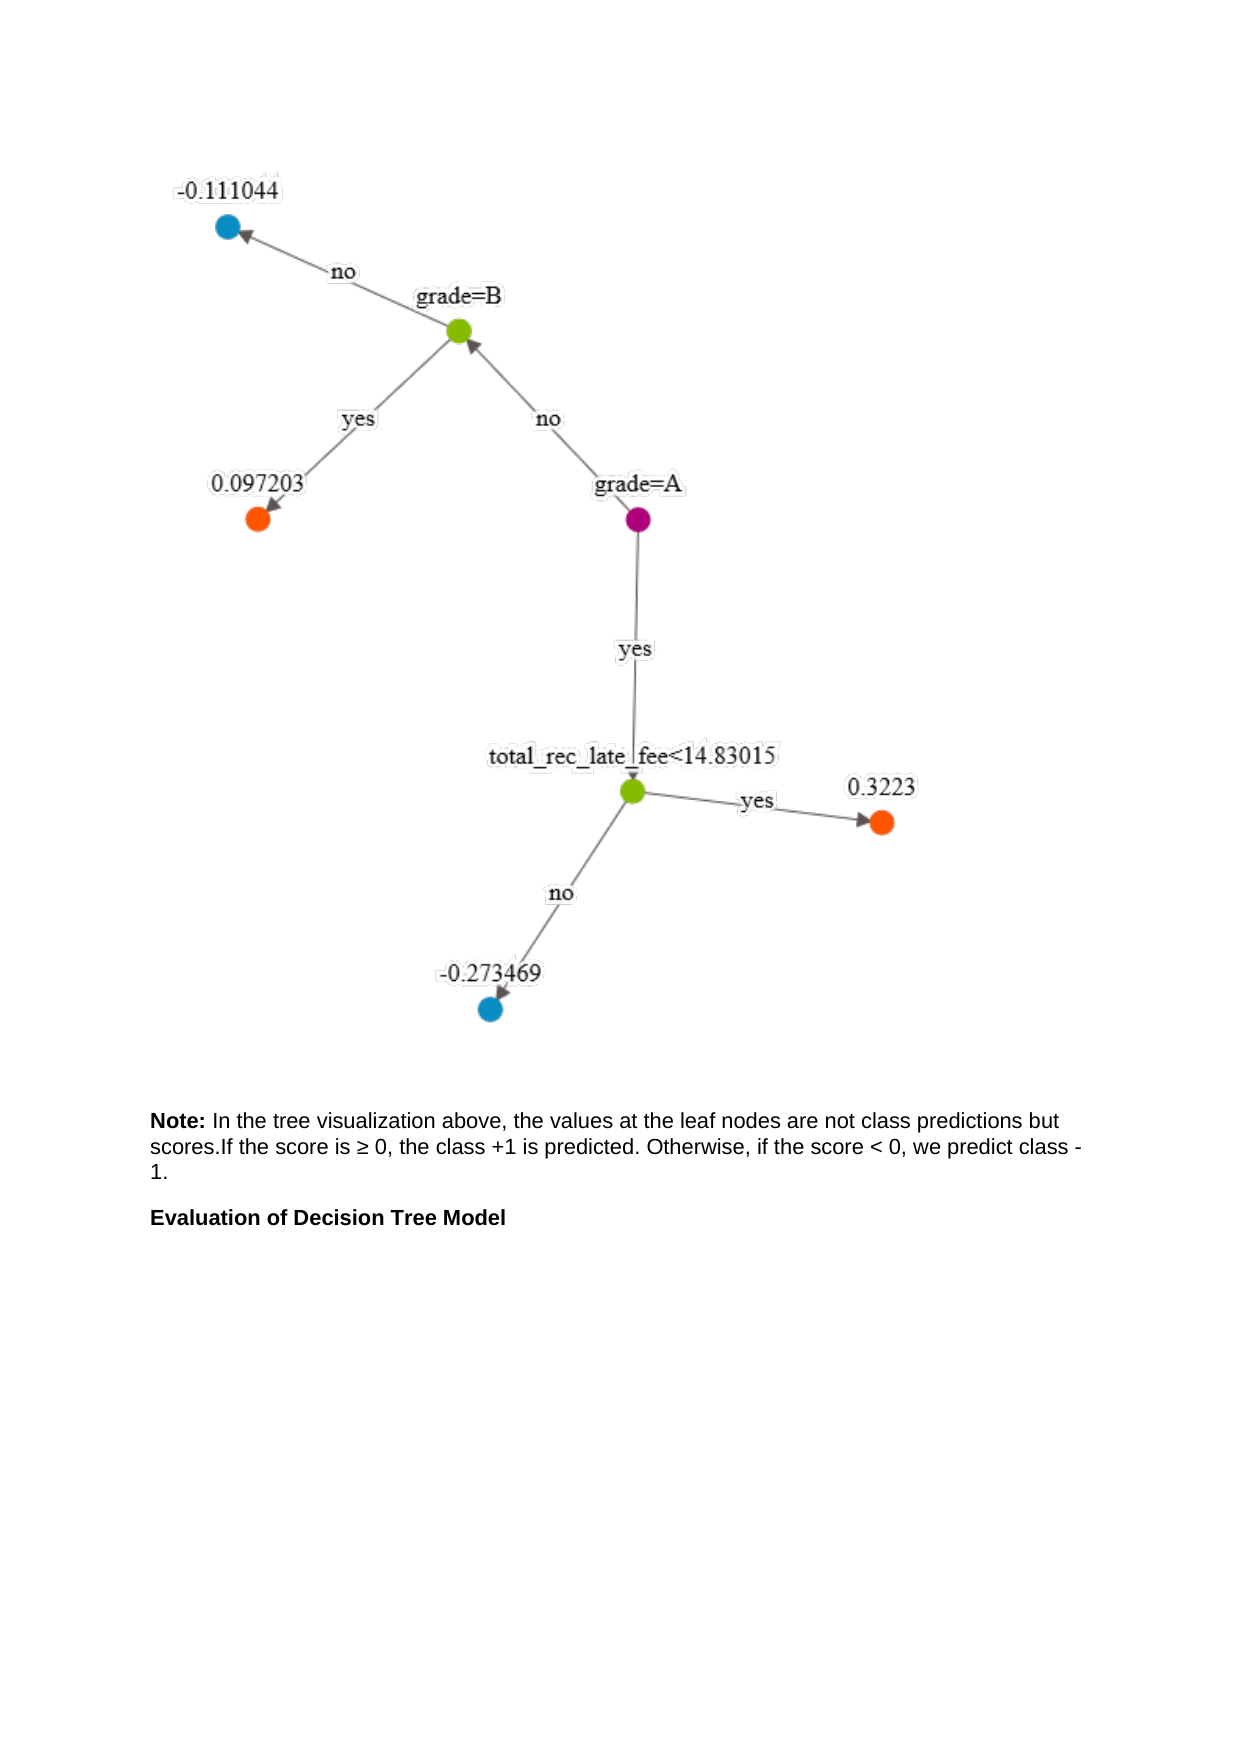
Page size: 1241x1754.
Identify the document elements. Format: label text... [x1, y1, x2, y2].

text Note: In the tree visualization above, the values at the leaf nodes are not class predictions but scores.If the score is ≥ 0, the class +1 is predicted. Otherwise, if the score < 0, we predict class -1. [150, 1108, 1090, 1184]
text Evaluation of Decision Tree Model [150, 1205, 1090, 1230]
